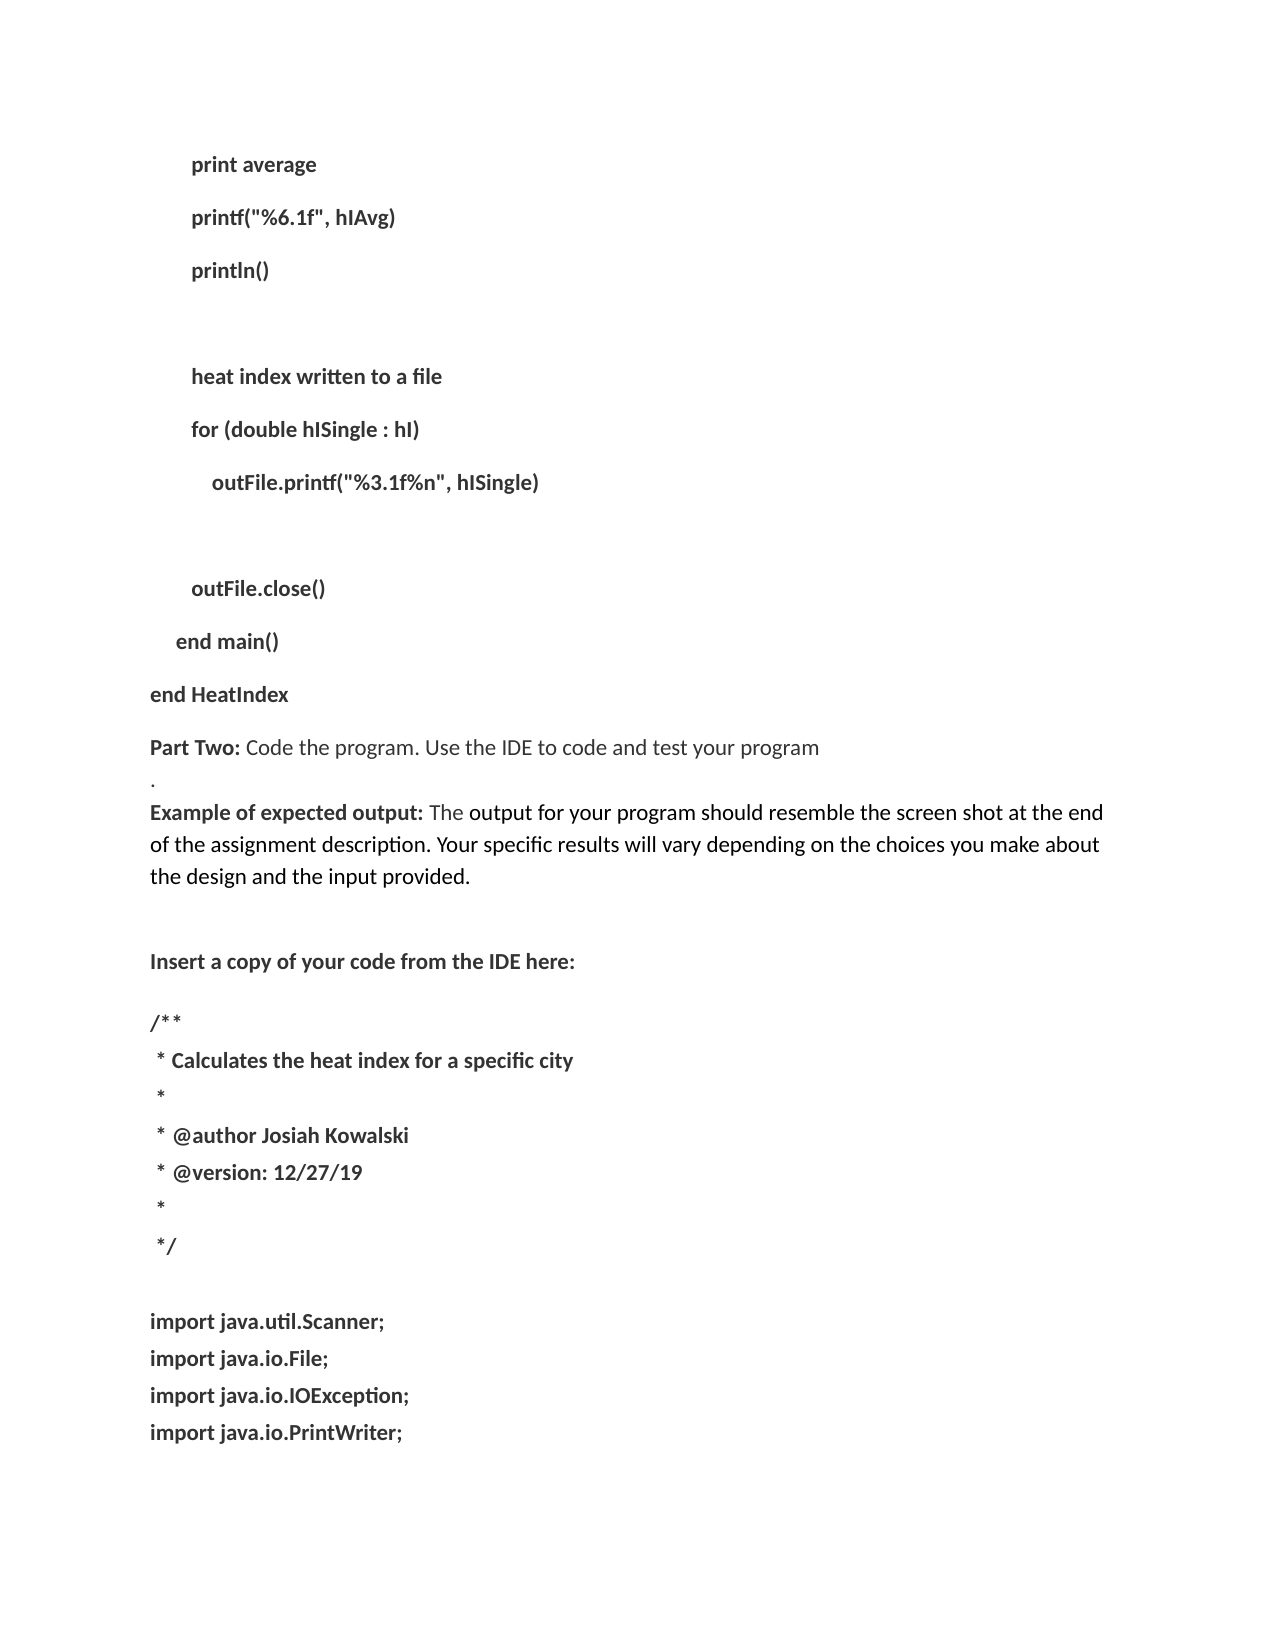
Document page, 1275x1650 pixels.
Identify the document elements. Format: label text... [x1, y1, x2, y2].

text print average [150, 150, 1125, 178]
text import java.util.Scanner; [150, 1298, 1125, 1335]
text * @author Josiah Kowalski [150, 1112, 1125, 1149]
text heat index written to a file [150, 362, 1125, 390]
text end main() [150, 627, 1125, 655]
text import java.io.IOException; [150, 1372, 1125, 1409]
text Example of expected output: The output for your program should resemble the screen shot at the end of the assignment description. Your specific results will vary depending on the choices you make about the design and the input provided. [150, 798, 1125, 890]
text outFile.close() [150, 574, 1125, 602]
text * [150, 1186, 1125, 1223]
text * [150, 1074, 1125, 1112]
text end HeatIndex [150, 680, 1125, 708]
text * Calculates the heat index for a specific city [150, 1037, 1125, 1074]
text /** [150, 1000, 1125, 1037]
text . [150, 765, 1125, 793]
text import java.io.File; [150, 1335, 1125, 1372]
text Part Two: Code the program. Use the IDE to code and test your program [150, 733, 1125, 761]
text import java.io.PrintWriter; [150, 1409, 1125, 1446]
text printf("%6.1f", hIAvg) [150, 203, 1125, 231]
text Insert a copy of your code from the IDE here: [150, 947, 1125, 975]
text println() [150, 256, 1125, 284]
text for (double hISingle : hI) [150, 415, 1125, 443]
text */ [150, 1223, 1125, 1261]
text * @version: 12/27/19 [150, 1149, 1125, 1186]
text outFile.printf("%3.1f%n", hISingle) [150, 468, 1125, 496]
